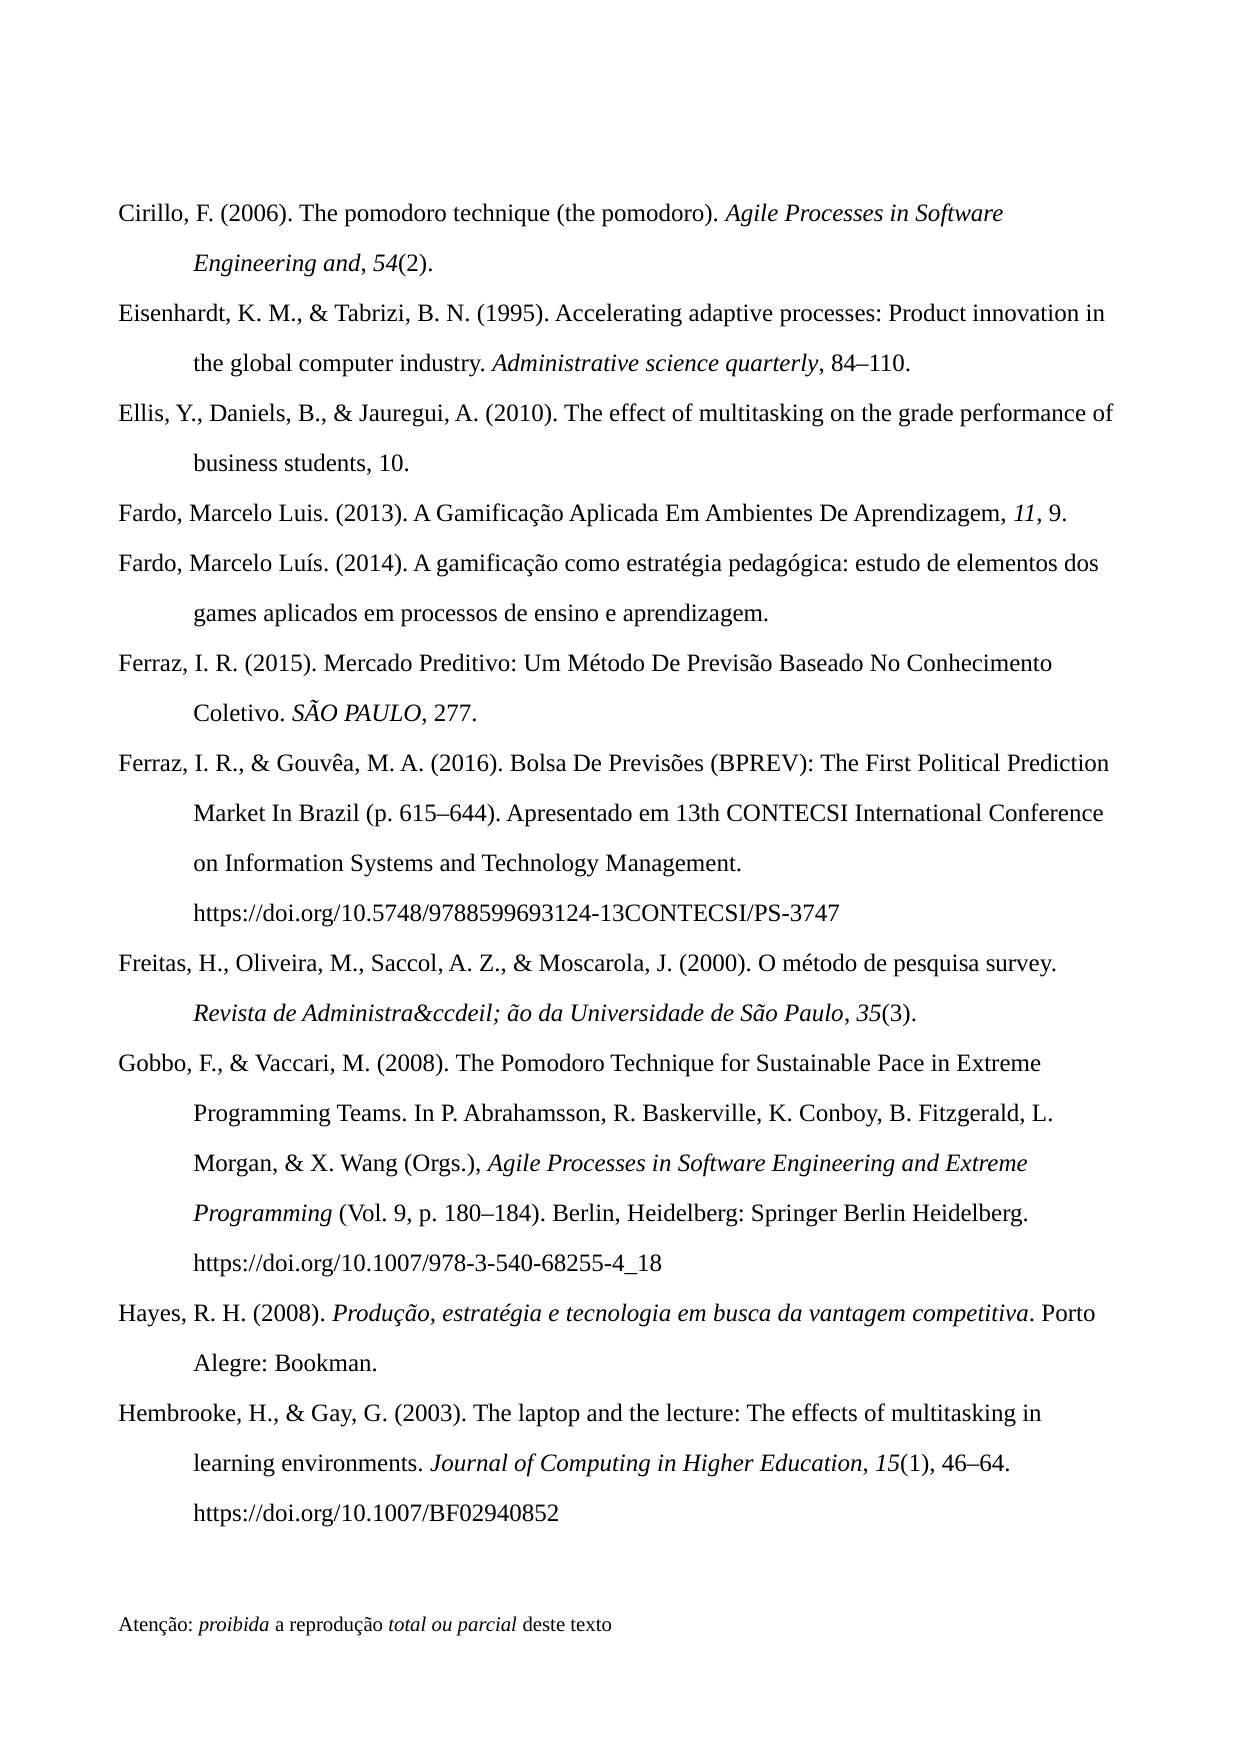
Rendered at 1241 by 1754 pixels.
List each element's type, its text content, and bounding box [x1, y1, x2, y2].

text Ferraz, I. R. (2015). Mercado Preditivo: Um Método De Previsão Baseado No Conhecimento Coletivo. SÃO PAULO, 277. [118, 626, 1122, 726]
text Ferraz, I. R., & Gouvêa, M. A. (2016). Bolsa De Previsões (BPREV): The First Political Prediction Market In Brazil (p. 615–644). Apresentado em 13th CONTECSI International Conference on Information Systems and Technology Management. https://doi.org/10.5748/9788599693124-13CONTECSI/PS-3747 [118, 726, 1122, 926]
text Cirillo, F. (2006). The pomodoro technique (the pomodoro). Agile Processes in Software Engineering and, 54(2). [118, 176, 1122, 276]
text Fardo, Marcelo Luis. (2013). A Gamificação Aplicada Em Ambientes De Aprendizagem, 11, 9. [118, 476, 1122, 526]
text Eisenhardt, K. M., & Tabrizi, B. N. (1995). Accelerating adaptive processes: Product innovation in the global computer industry. Administrative science quarterly, 84–110. [118, 276, 1122, 376]
text Freitas, H., Oliveira, M., Saccol, A. Z., & Moscarola, J. (2000). O método de pesquisa survey. Revista de Administra&ccdeil; ão da Universidade de São Paulo, 35(3). [118, 926, 1122, 1026]
text Hembrooke, H., & Gay, G. (2003). The laptop and the lecture: The effects of multitasking in learning environments. Journal of Computing in Higher Education, 15(1), 46–64. https://doi.org/10.1007/BF02940852 [118, 1376, 1122, 1526]
text Gobbo, F., & Vaccari, M. (2008). The Pomodoro Technique for Sustainable Pace in Extreme Programming Teams. In P. Abrahamsson, R. Baskerville, K. Conboy, B. Fitzgerald, L. Morgan, & X. Wang (Orgs.), Agile Processes in Software Engineering and Extreme Programming (Vol. 9, p. 180–184). Berlin, Heidelberg: Springer Berlin Heidelberg. https://doi.org/10.1007/978-3-540-68255-4_18 [118, 1026, 1122, 1276]
text Fardo, Marcelo Luís. (2014). A gamificação como estratégia pedagógica: estudo de elementos dos games aplicados em processos de ensino e aprendizagem. [118, 526, 1122, 626]
text Ellis, Y., Daniels, B., & Jauregui, A. (2010). The effect of multitasking on the grade performance of business students, 10. [118, 376, 1122, 476]
text Hayes, R. H. (2008). Produção, estratégia e tecnologia em busca da vantagem competitiva. Porto Alegre: Bookman. [118, 1276, 1122, 1376]
